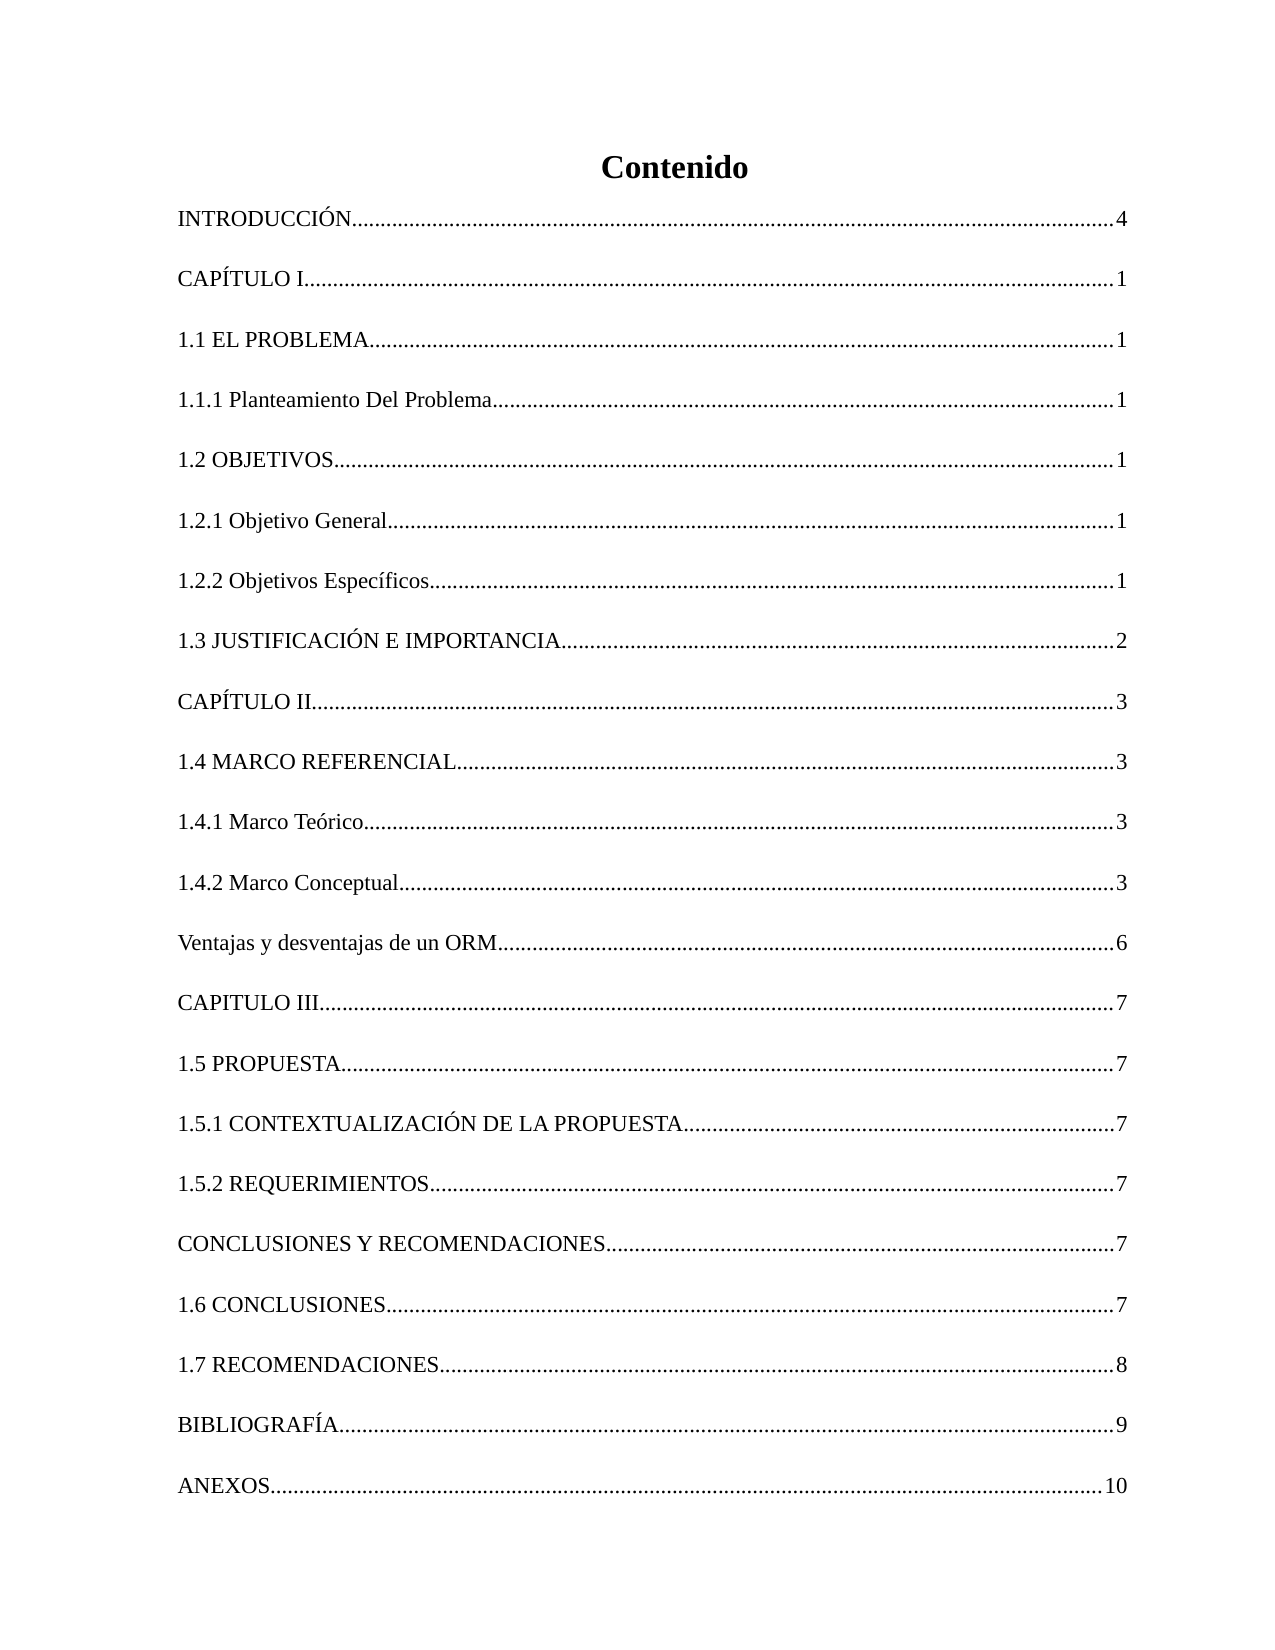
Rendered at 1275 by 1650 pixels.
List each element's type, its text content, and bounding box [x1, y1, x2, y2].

text 1.2.1 Objetivo General 1 [177, 507, 1127, 533]
text 1.7 RECOMENDACIONES 8 [177, 1351, 1127, 1377]
text CAPÍTULO I 1 [177, 266, 1127, 292]
text CAPÍTULO II 3 [177, 688, 1127, 714]
text 1.2.2 Objetivos Específicos 1 [177, 567, 1127, 593]
text BIBLIOGRAFÍA 9 [177, 1411, 1127, 1438]
text 1.2 OBJETIVOS 1 [177, 446, 1127, 473]
text 1.4 MARCO REFERENCIAL 3 [177, 748, 1127, 774]
text 1.6 CONCLUSIONES 7 [177, 1291, 1127, 1317]
text 1.5.2 REQUERIMIENTOS 7 [177, 1170, 1127, 1197]
text 1.4.1 Marco Teórico 3 [177, 808, 1127, 835]
text 1.1.1 Planteamiento Del Problema 1 [177, 386, 1127, 412]
text 1.3 JUSTIFICACIÓN E IMPORTANCIA 2 [177, 627, 1127, 654]
text CONCLUSIONES Y RECOMENDACIONES 7 [177, 1231, 1127, 1257]
text ANEXOS 10 [177, 1472, 1127, 1498]
text Ventajas y desventajas de un ORM 6 [177, 929, 1127, 955]
text 1.1 EL PROBLEMA 1 [177, 326, 1127, 352]
text 1.5 PROPUESTA 7 [177, 1049, 1127, 1076]
text 1.5.1 CONTEXTUALIZACIÓN DE LA PROPUESTA 7 [177, 1110, 1127, 1136]
text 1.4.2 Marco Conceptual 3 [177, 869, 1127, 895]
text INTRODUCCIÓN 4 [177, 205, 1127, 232]
text CAPITULO III 7 [177, 989, 1127, 1016]
text Contenido [222, 148, 1127, 186]
